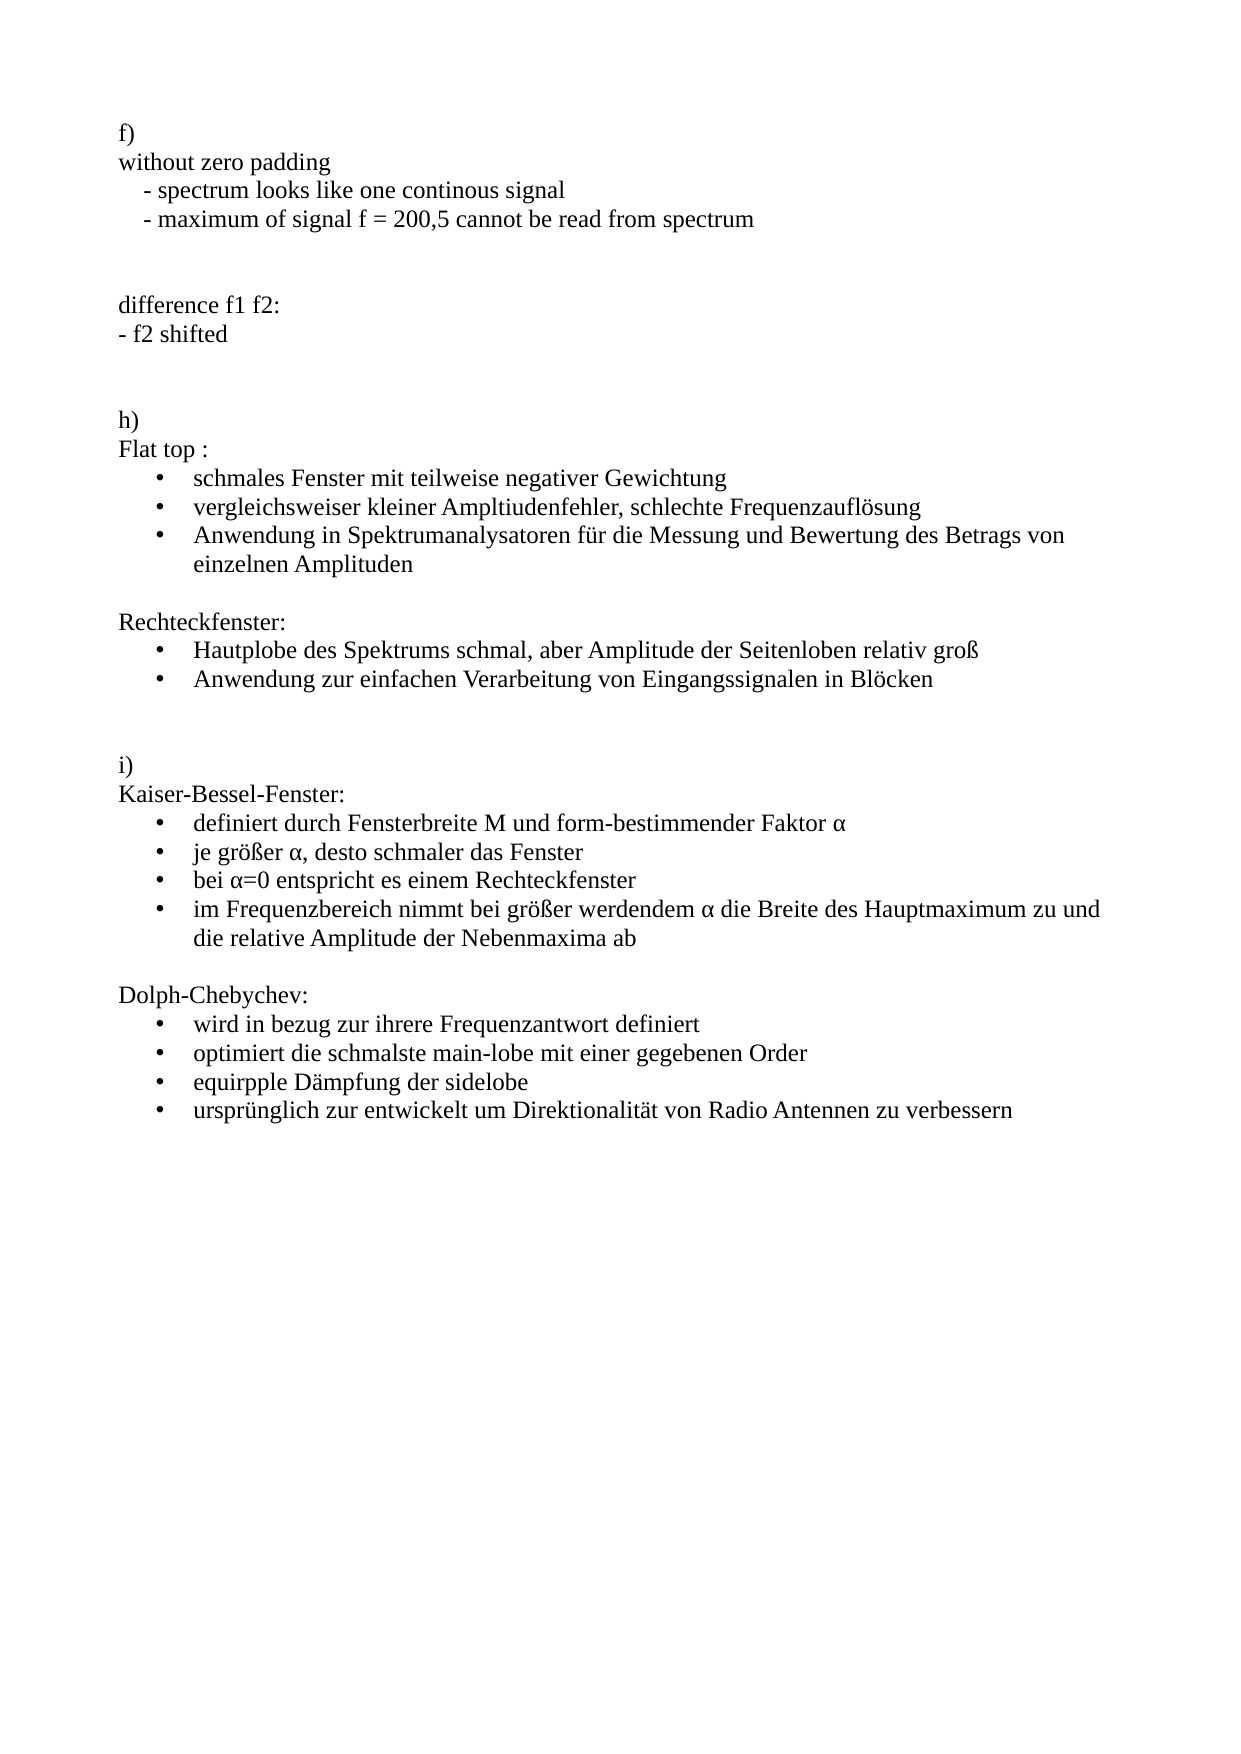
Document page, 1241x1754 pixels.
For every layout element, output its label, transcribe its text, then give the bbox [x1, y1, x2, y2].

list Anwendung zur einfachen Verarbeitung von Eingangssignalen in Blöcken [156, 664, 1122, 693]
text Flat top : [118, 434, 1122, 463]
text - maximum of signal f = 200,5 cannot be read from spectrum [118, 204, 1122, 233]
list bei α=0 entspricht es einem Rechteckfenster [156, 866, 1122, 894]
list im Frequenzbereich nimmt bei größer werdendem α die Breite des Hauptmaximum zu und die relative Amplitude der Nebenmaxima ab [156, 894, 1122, 952]
list optimiert die schmalste main-lobe mit einer gegebenen Order [156, 1038, 1122, 1067]
text i) [118, 751, 1122, 779]
list Anwendung in Spektrumanalysatoren für die Messung und Bewertung des Betrags von einzelnen Amplituden [156, 521, 1122, 578]
list vergleichsweiser kleiner Ampltiudenfehler, schlechte Frequenzauflösung [156, 492, 1122, 521]
text difference f1 f2: [118, 291, 1122, 319]
list Hautplobe des Spektrums schmal, aber Amplitude der Seitenloben relativ groß [156, 636, 1122, 664]
text f) [118, 118, 1122, 147]
text Kaiser-Bessel-Fenster: [118, 779, 1122, 808]
list je größer α, desto schmaler das Fenster [156, 837, 1122, 866]
list schmales Fenster mit teilweise negativer Gewichtung [156, 463, 1122, 492]
text h) [118, 406, 1122, 434]
text without zero padding [118, 147, 1122, 176]
text Dolph-Chebychev: [118, 981, 1122, 1009]
list wird in bezug zur ihrere Frequenzantwort definiert [156, 1009, 1122, 1038]
list definiert durch Fensterbreite M und form-bestimmender Faktor α [156, 808, 1122, 837]
list equirpple Dämpfung der sidelobe [156, 1067, 1122, 1096]
text - f2 shifted [118, 319, 1122, 348]
text - spectrum looks like one continous signal [118, 176, 1122, 204]
list ursprünglich zur entwickelt um Direktionalität von Radio Antennen zu verbessern [156, 1096, 1122, 1124]
text Rechteckfenster: [118, 607, 1122, 636]
